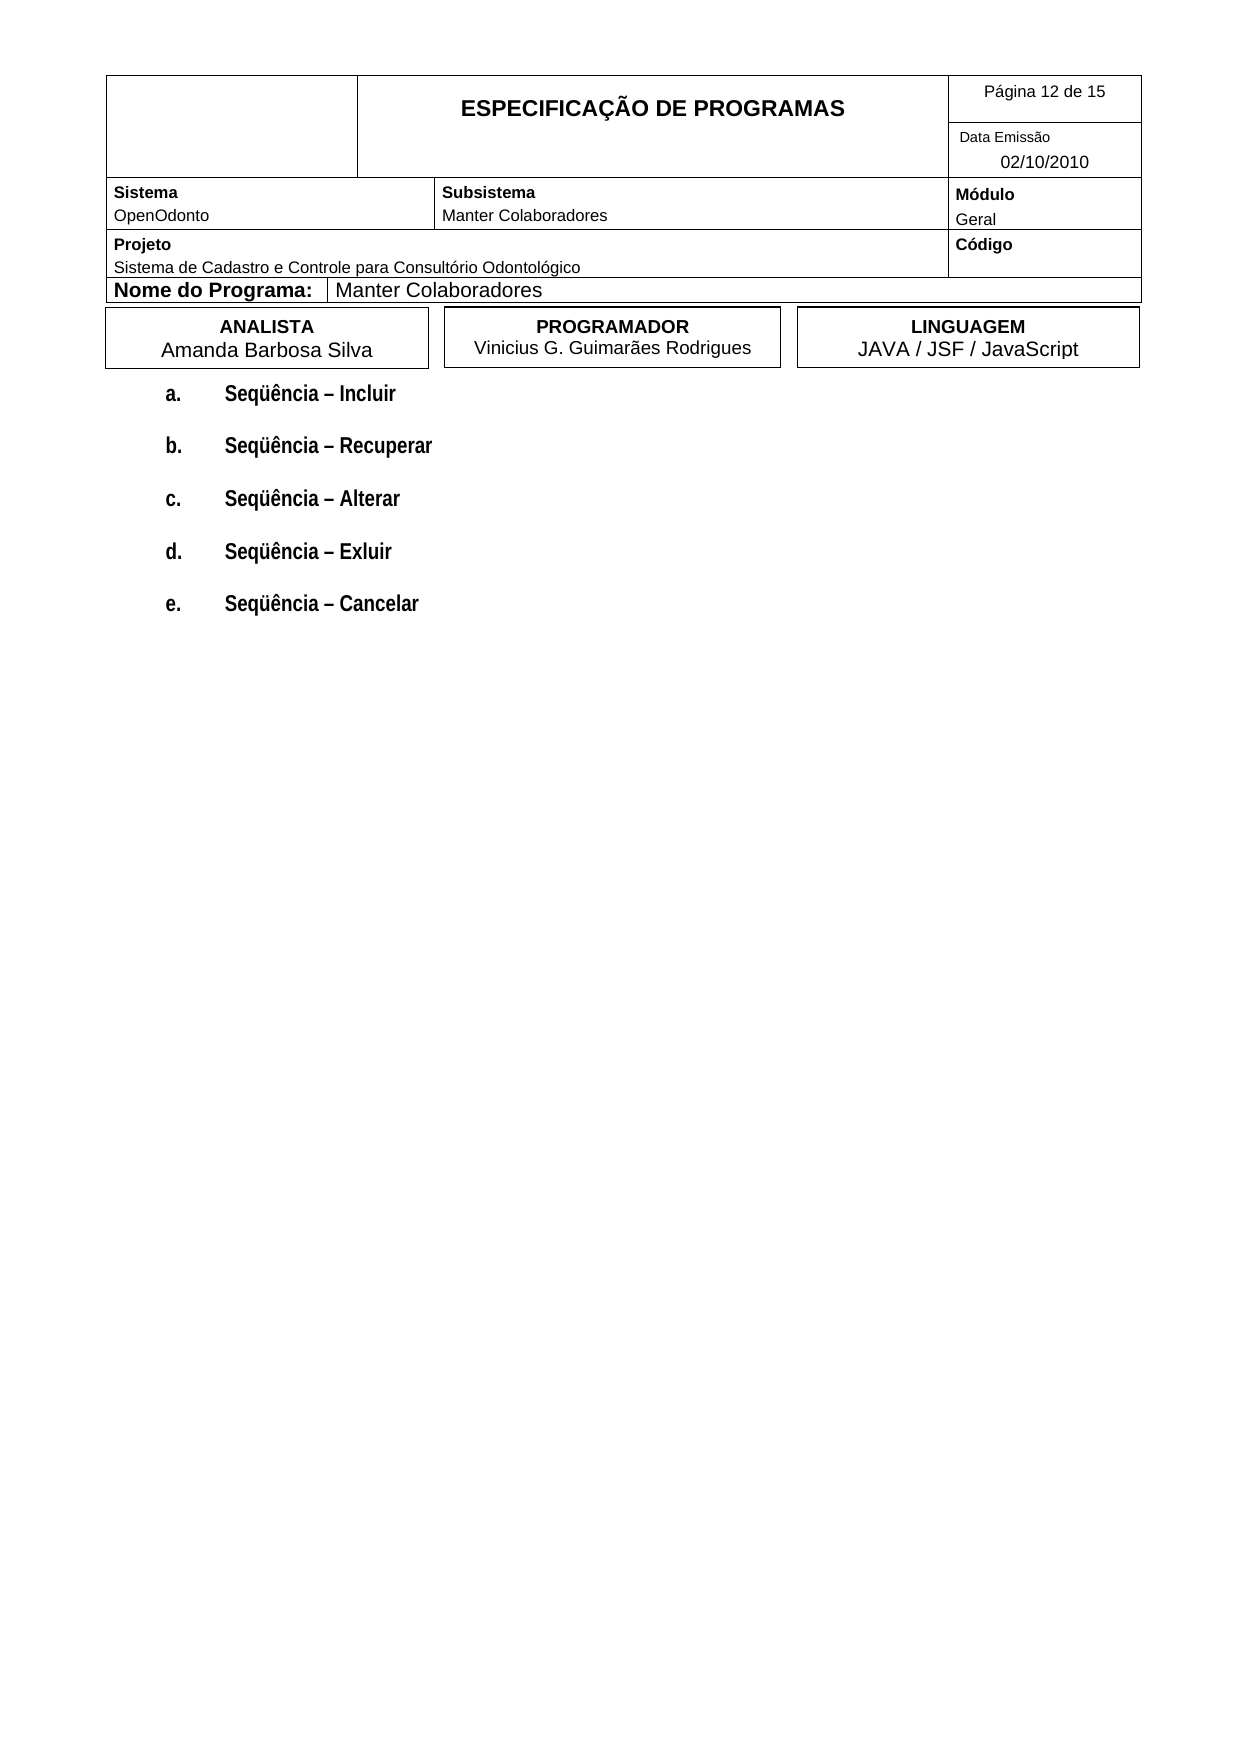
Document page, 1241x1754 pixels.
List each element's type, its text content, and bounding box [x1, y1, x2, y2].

subtitle Seqüência – Exluir [165, 538, 1151, 564]
subtitle Seqüência – Alterar [165, 485, 1151, 511]
subtitle Seqüência – Recuperar [165, 432, 1151, 458]
subtitle Seqüência – Cancelar [165, 590, 1151, 617]
subtitle Seqüência – Incluir [165, 379, 1151, 406]
